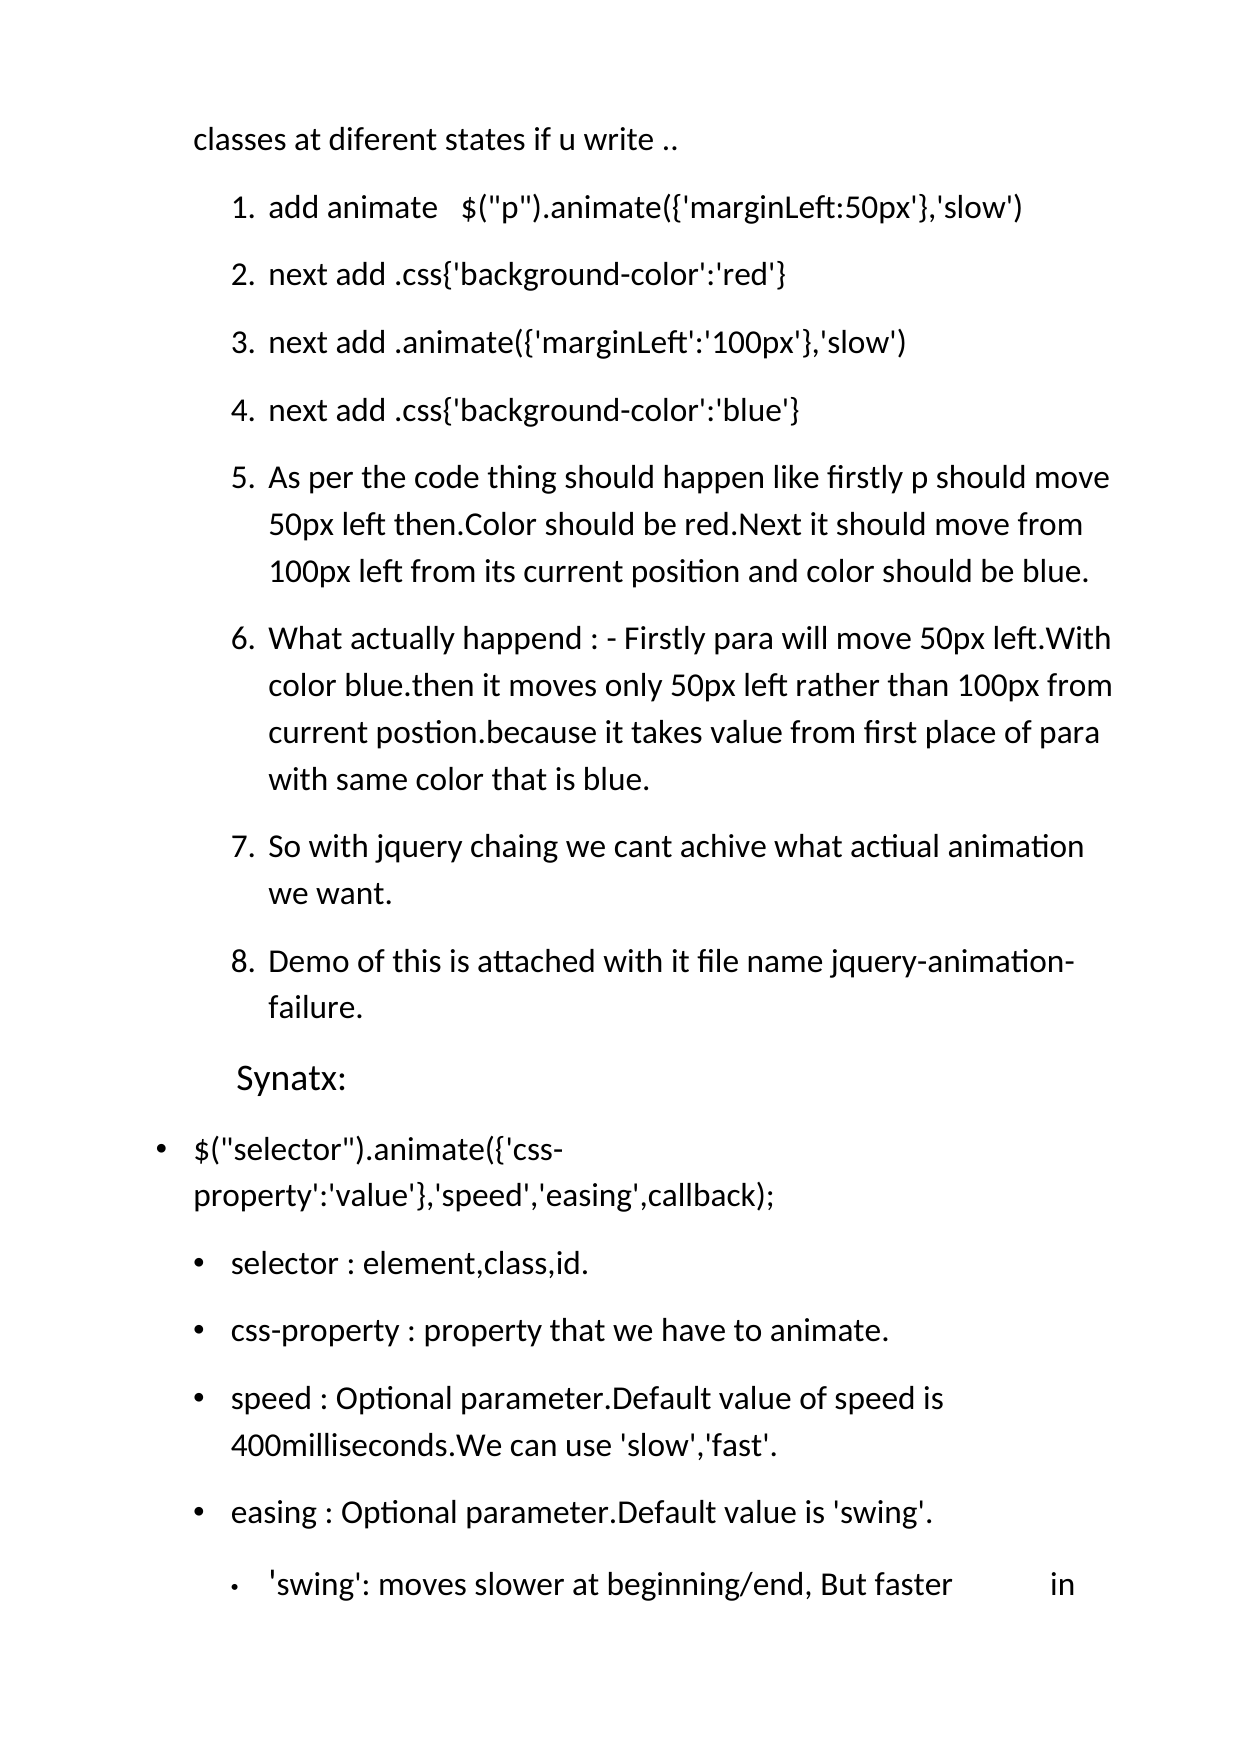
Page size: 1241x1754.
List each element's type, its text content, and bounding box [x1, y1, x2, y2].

list So with jquery chaing we cant achive what actiual animation we want. [231, 825, 1122, 913]
list As per the code thing should happen like firstly p should move 50px left then.Color should be red.Next it should move from 100px left from its current position and color should be blue. [231, 456, 1122, 590]
list selector : element,class,id. [193, 1242, 1122, 1283]
list speed : Optional parameter.Default value of speed is 400milliseconds.We can use 'slow','fast'. [193, 1377, 1122, 1464]
list 'swing': moves slower at beginning/end, But faster in [231, 1559, 1122, 1605]
list add animate $("p").animate({'marginLeft:50px'},'slow') [231, 186, 1122, 226]
list easing : Optional parameter.Default value is 'swing'. [193, 1491, 1122, 1532]
list next add .css{'background-color':'red'} [231, 253, 1122, 294]
list What actually happend : - Firstly para will move 50px left.With color blue.then it moves only 50px left rather than 100px from current postion.because it takes value from first place of para with same color that is blue. [231, 617, 1122, 798]
list classes at diferent states if u write .. [156, 118, 1122, 159]
list next add .css{'background-color':'blue'} [231, 388, 1122, 429]
list $("selector").animate({'css-property':'value'},'speed','easing',callback); [156, 1127, 1122, 1215]
list next add .animate({'marginLeft':'100px'},'slow') [231, 321, 1122, 362]
list css-property : property that we have to animate. [193, 1309, 1122, 1350]
list Demo of this is attached with it file name jquery-animation-failure. [231, 939, 1122, 1027]
text Synatx: [118, 1054, 1122, 1100]
